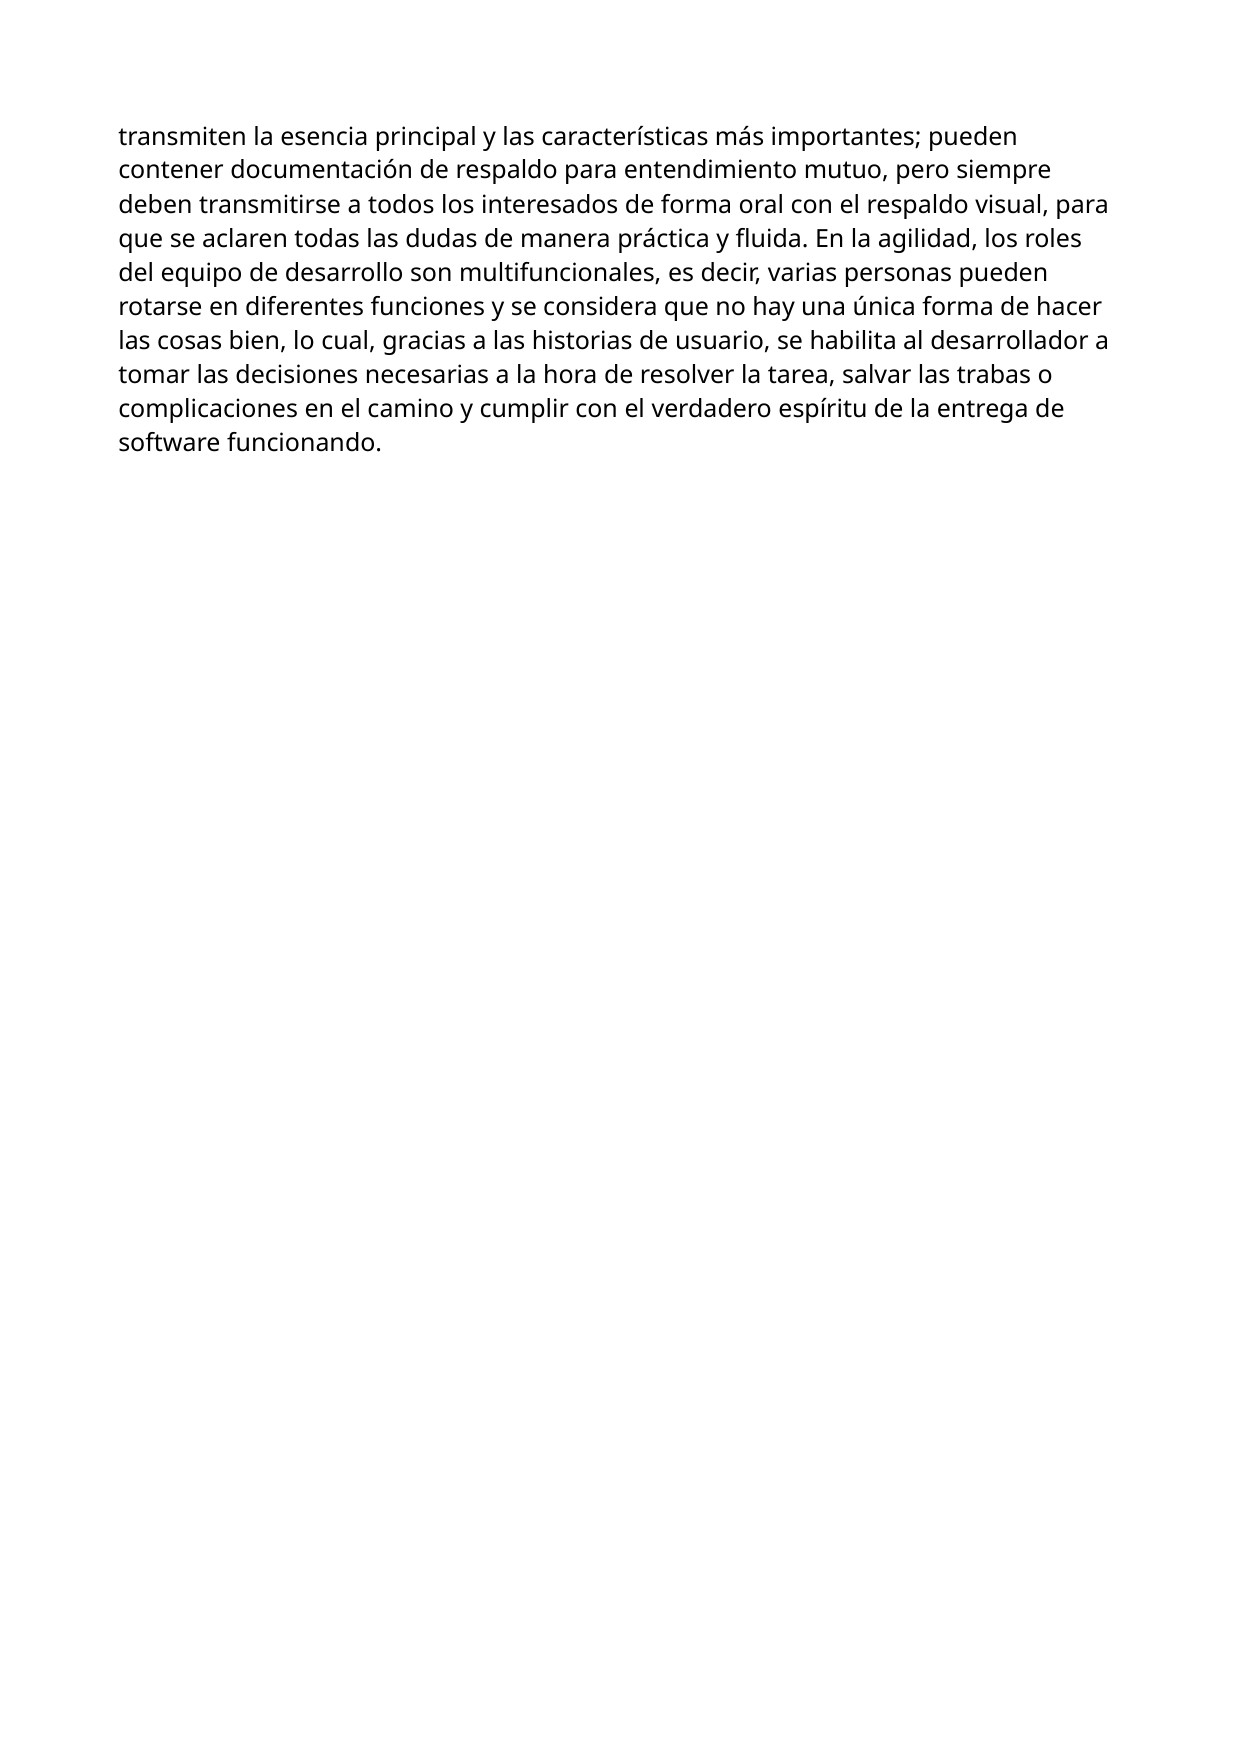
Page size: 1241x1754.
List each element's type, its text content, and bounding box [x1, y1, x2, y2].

text transmiten la esencia principal y las características más importantes; pueden contener documentación de respaldo para entendimiento mutuo, pero siempre deben transmitirse a todos los interesados de forma oral con el respaldo visual, para que se aclaren todas las dudas de manera práctica y fluida. En la agilidad, los roles del equipo de desarrollo son multifuncionales, es decir, varias personas pueden rotarse en diferentes funciones y se considera que no hay una única forma de hacer las cosas bien, lo cual, gracias a las historias de usuario, se habilita al desarrollador a tomar las decisiones necesarias a la hora de resolver la tarea, salvar las trabas o complicaciones en el camino y cumplir con el verdadero espíritu de la entrega de software funcionando. [118, 118, 1122, 459]
